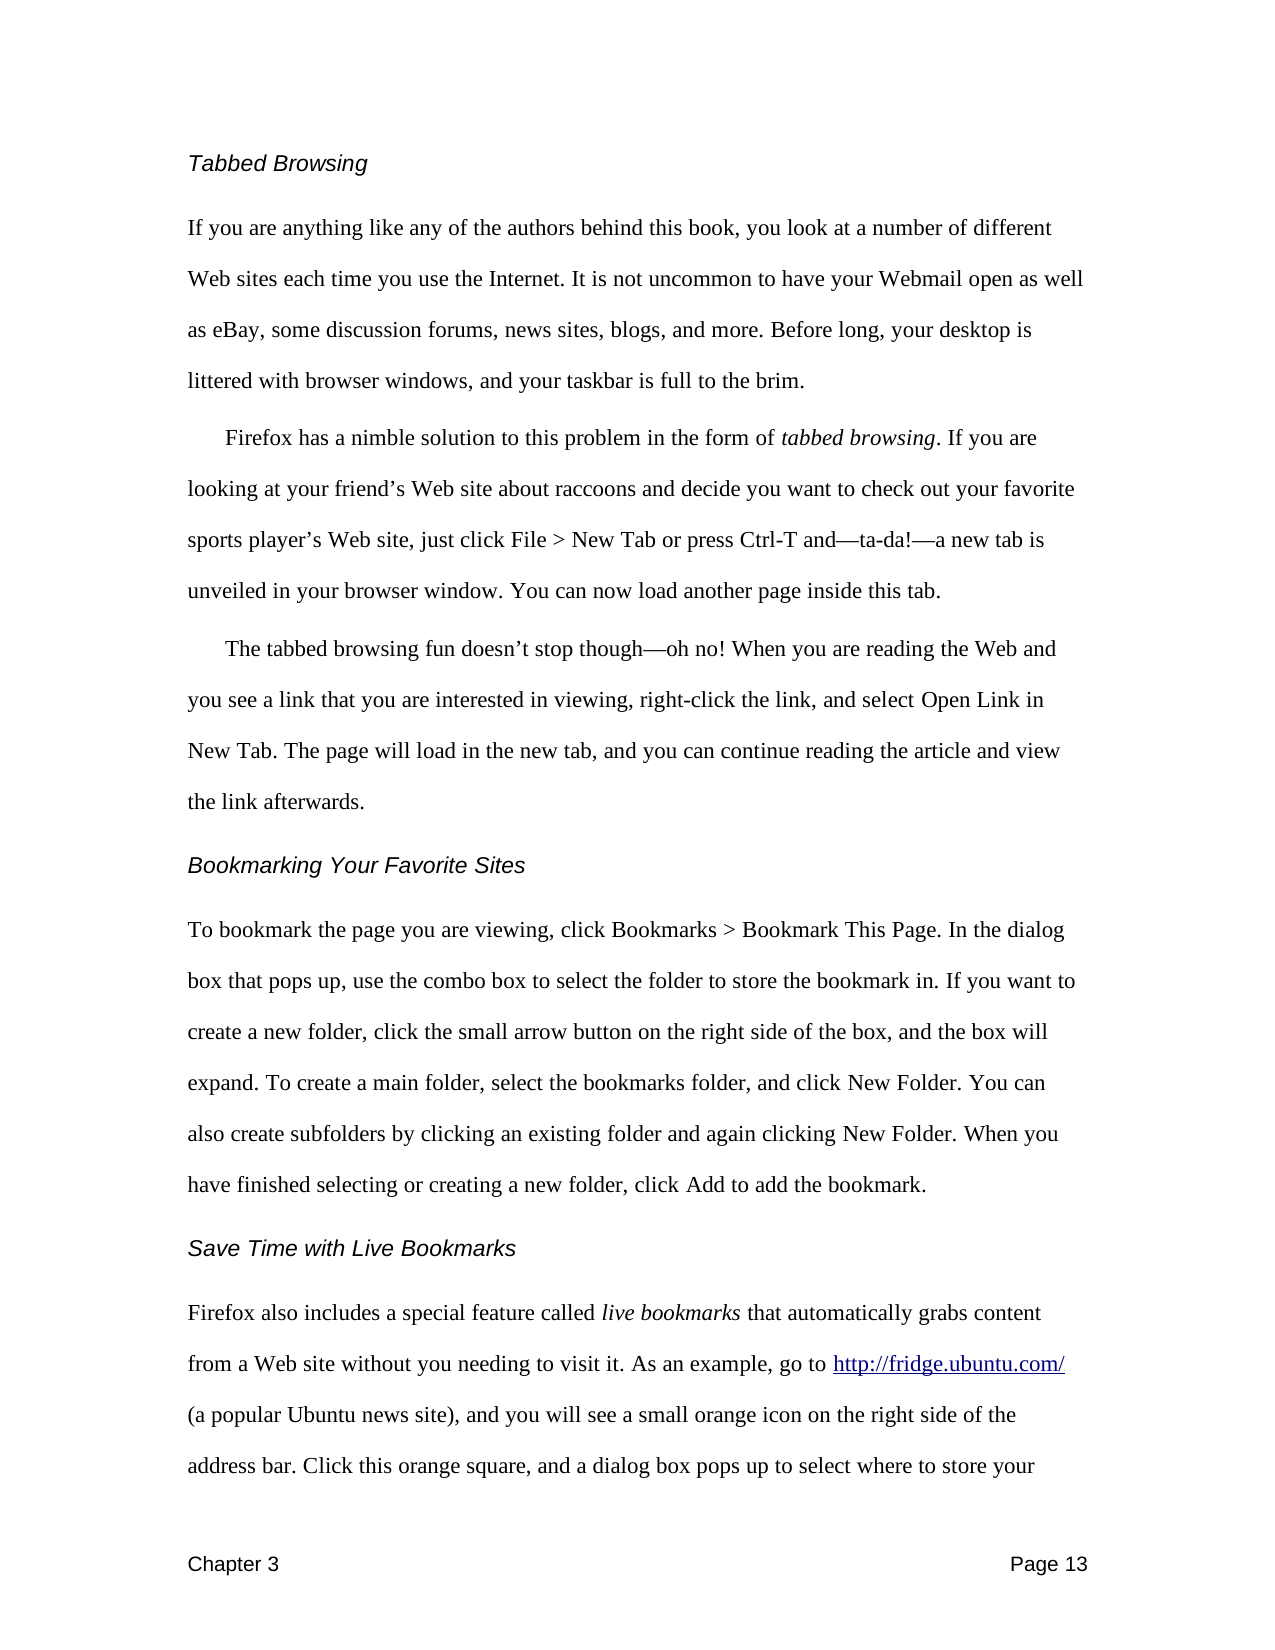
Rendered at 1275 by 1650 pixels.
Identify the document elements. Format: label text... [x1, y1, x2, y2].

text If you are anything like any of the authors behind this book, you look at a number of different Web sites each time you use the Internet. It is not uncommon to have your Webmail open as well as eBay, some discussion forums, news sites, blogs, and more. Before long, your desktop is littered with browser windows, and your taskbar is full to the brim. [187, 214, 1087, 393]
text Firefox has a nimble solution to this problem in the form of tabbed browsing. If you are looking at your friend’s Web site about raccoons and decide you want to check out your favorite sports player’s Web site, just click File > New Tab or press Ctrl-T and—ta-da!—a new tab is unveiled in your browser window. You can now load another page inside this tab. [187, 425, 1087, 604]
text The tabbed browsing fun doesn’t stop though—oh no! When you are reading the Web and you see a link that you are interested in viewing, right-click the link, and select Open Link in New Tab. The page will load in the new tab, and you can continue reading the article and view the link afterwards. [187, 635, 1087, 814]
text Bookmarking Your Favorite Sites [187, 852, 1087, 878]
text Save Time with Live Bookmarks [187, 1235, 1087, 1261]
text Firefox also includes a special feature called live bookmarks that automatically grabs content from a Web site without you needing to visit it. As an example, go to http://fridge.ubuntu.com/ (a popular Ubuntu news site), and you will see a small orange icon on the right side of the address bar. Click this orange square, and a dialog box pops up to select where to store your [187, 1300, 1087, 1479]
text Tabbed Browsing [187, 150, 1087, 176]
text To bookmark the page you are viewing, click Bookmarks > Bookmark This Page. In the dialog box that pops up, use the combo box to select the folder to store the bookmark in. If you want to create a new folder, click the small arrow button on the right side of the box, and the box will expand. To create a main folder, select the bookmarks folder, and click New Folder. You can also create subfolders by clicking an existing folder and again clicking New Folder. When you have finished selecting or creating a new folder, click Add to add the bookmark. [187, 917, 1087, 1197]
